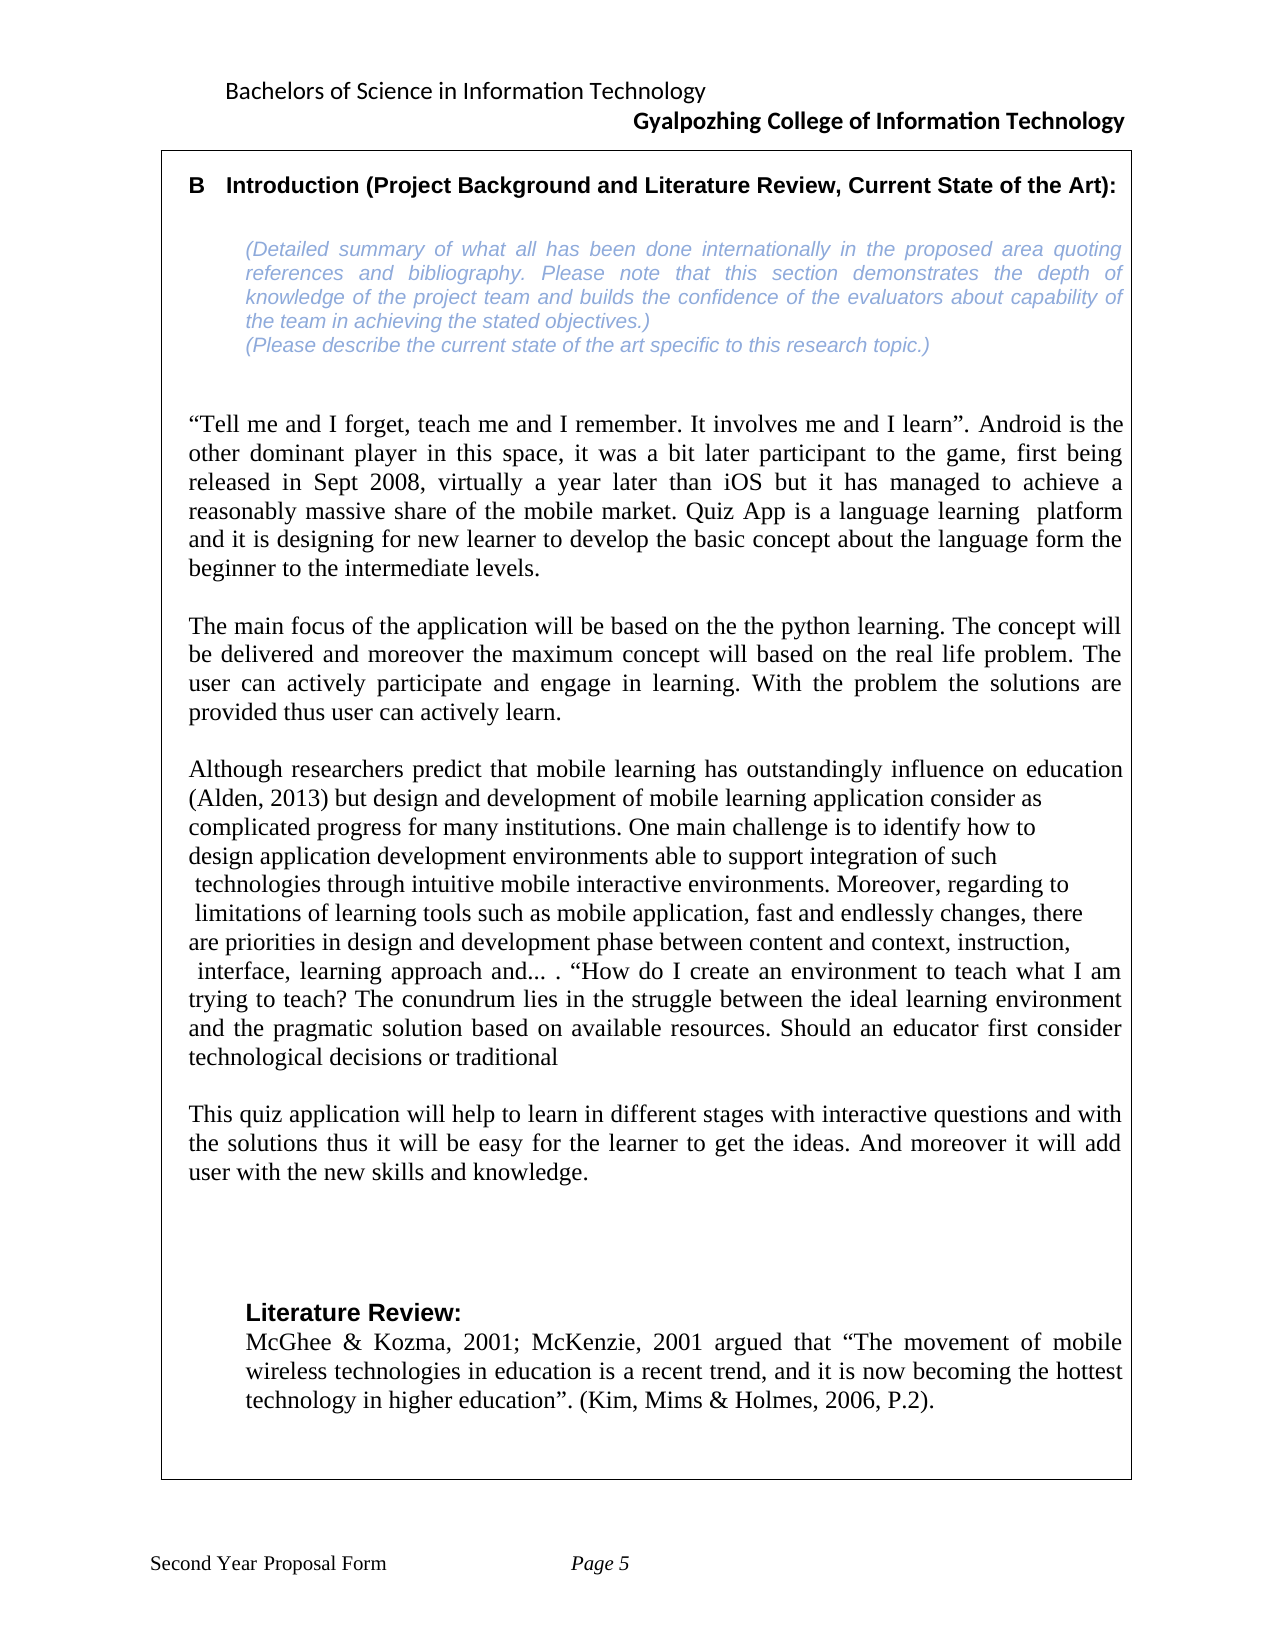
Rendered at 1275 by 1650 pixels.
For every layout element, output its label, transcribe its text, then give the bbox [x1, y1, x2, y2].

table_header Introduction (Project Background and Literature Review, Current State of the Art): (Detailed summary of what all has been done internationally in the proposed area quoting references and bibliography. Please note that this section demonstrates the depth of knowledge of the project team and builds the confidence of the evaluators about capability of the team in achieving the stated objectives.) (Please describe the current state of the art specific to this research topic.) “Tell me and I forget, teach me and I remember. It involves me and I learn”. Android is the other dominant player in this space, it was a bit later participant to the game, first being released in Sept 2008, virtually a year later than iOS but it has managed to achieve a reasonably massive share of the mobile market. Quiz App is a language learning platform and it is designing for new learner to develop the basic concept about the language form the beginner to the intermediate levels. The main focus of the application will be based on the the python learning. The concept will be delivered and moreover the maximum concept will based on the real life problem. The user can actively participate and engage in learning. With the problem the solutions are provided thus user can actively learn. Although researchers predict that mobile learning has outstandingly influence on education (Alden, 2013) but design and development of mobile learning application consider as complicated progress for many institutions. One main challenge is to identify how to design application development environments able to support integration of such technologies through intuitive mobile interactive environments. Moreover, regarding to limitations of learning tools such as mobile application, fast and endlessly changes, there are priorities in design and development phase between content and context, instruction, interface, learning approach and... . “How do I create an environment to teach what I am trying to teach? The conundrum lies in the struggle between the ideal learning environment and the pragmatic solution based on available resources. Should an educator first consider technological decisions or traditional This quiz application will help to learn in different stages with interactive questions and with the solutions thus it will be easy for the learner to get the ideas. And moreover it will add user with the new skills and knowledge. Literature Review: McGhee & Kozma, 2001; McKenzie, 2001 argued that “The movement of mobile wireless technologies in education is a recent trend, and it is now becoming the hottest technology in higher education”. (Kim, Mims & Holmes, 2006, P.2). [162, 151, 1131, 1479]
